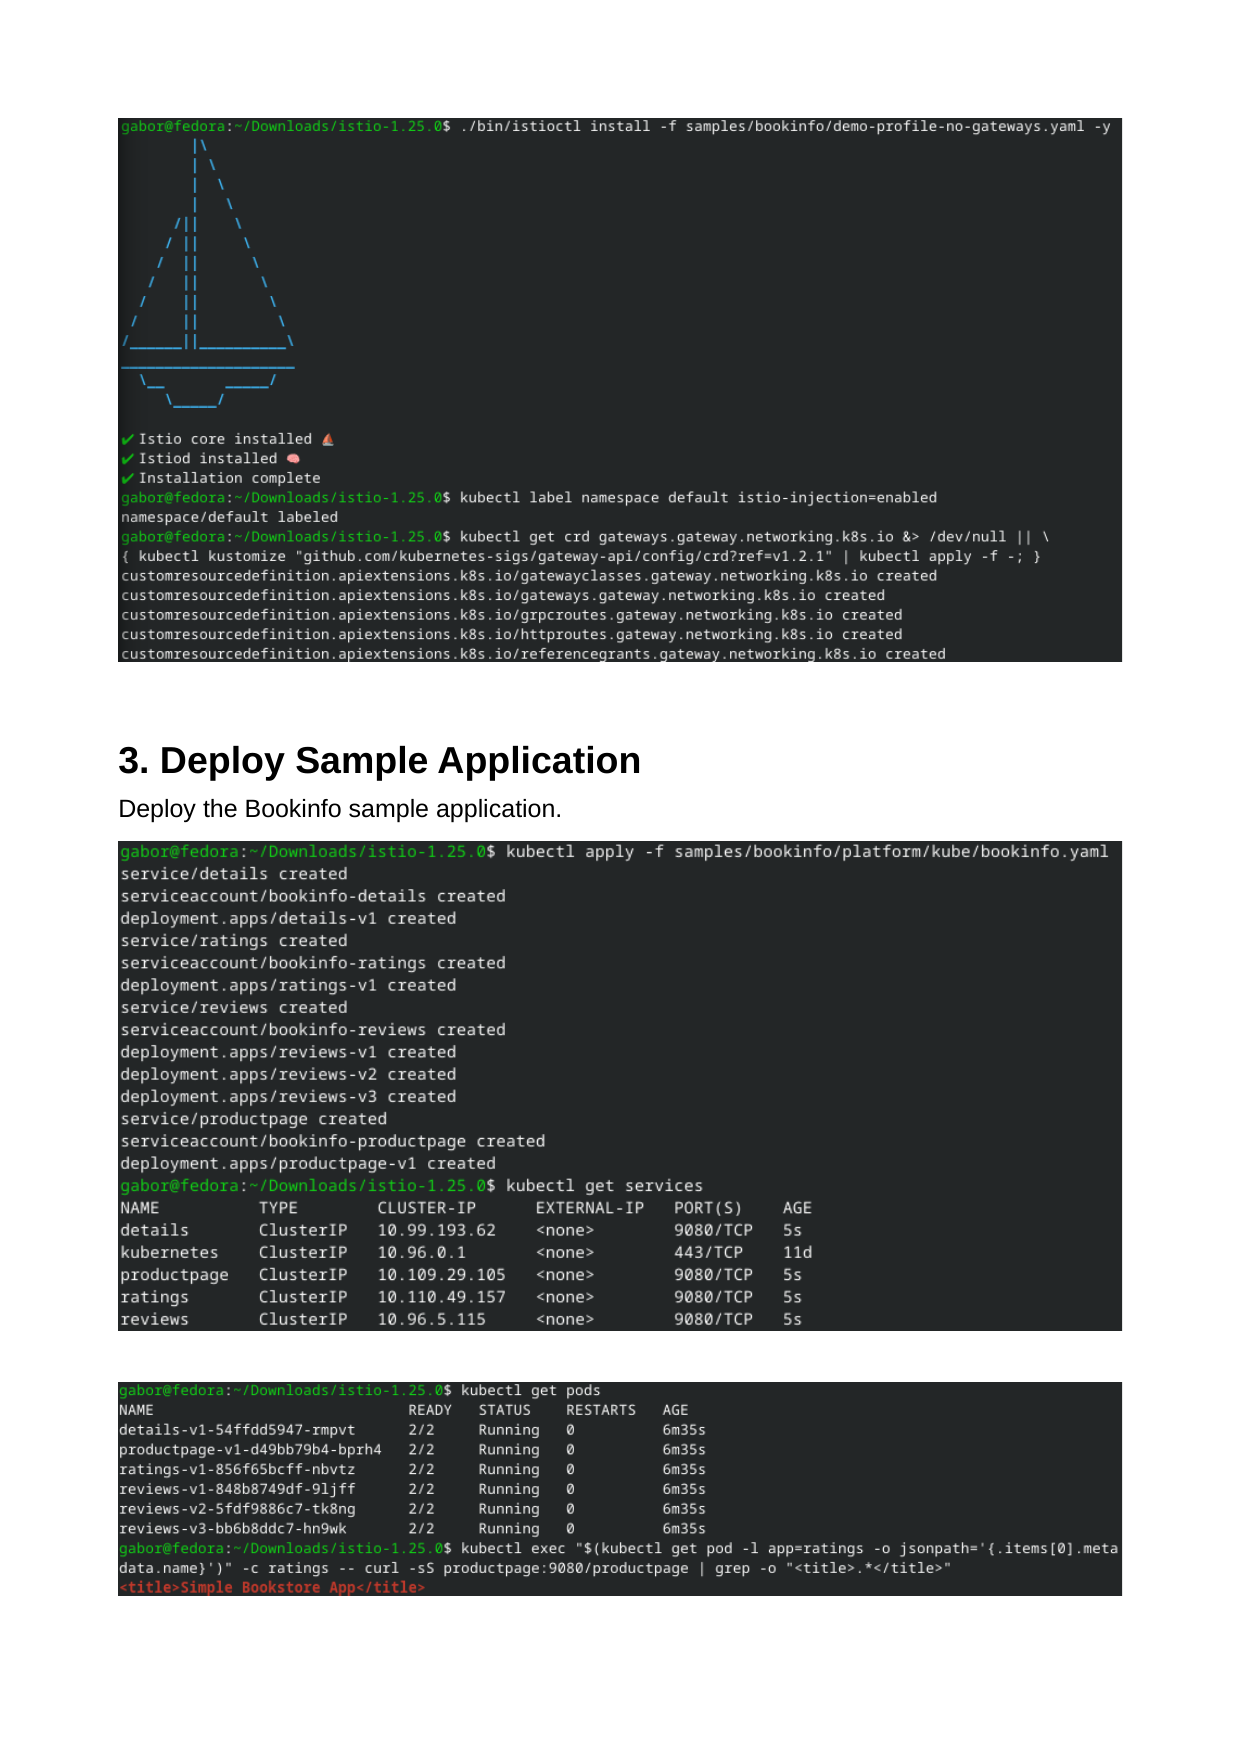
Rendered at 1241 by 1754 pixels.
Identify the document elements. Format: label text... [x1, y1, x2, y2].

picture [118, 1382, 1123, 1596]
picture [118, 841, 1123, 1331]
text Deploy the Bookinfo sample application. [118, 794, 1122, 822]
subtitle 3. Deploy Sample Application [118, 738, 1122, 781]
picture [118, 118, 1123, 662]
